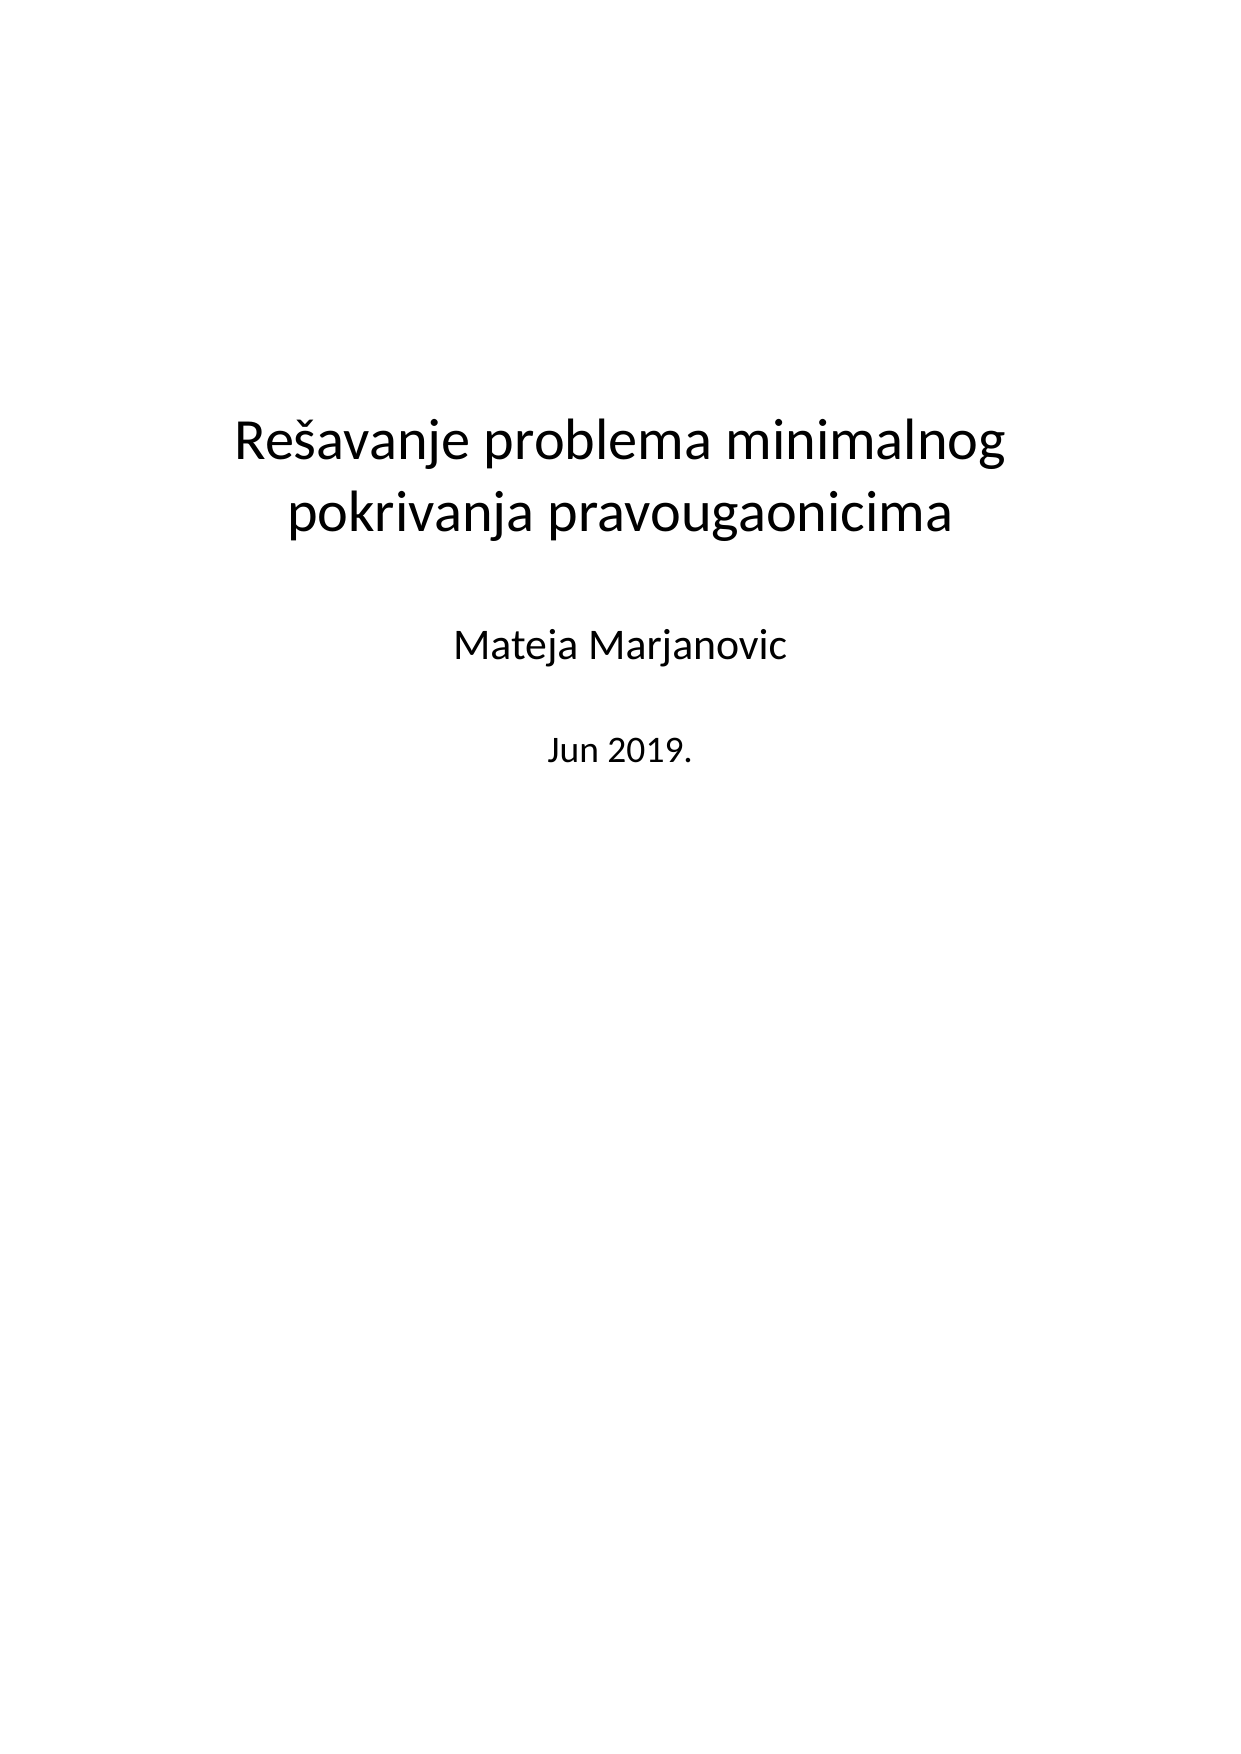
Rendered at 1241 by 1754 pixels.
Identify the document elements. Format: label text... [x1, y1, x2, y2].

text Rešavanje problema minimalnog pokrivanja pravougaonicima [118, 403, 1122, 546]
text Mateja Marjanovic [118, 617, 1122, 670]
text Jun 2019. [118, 726, 1122, 772]
